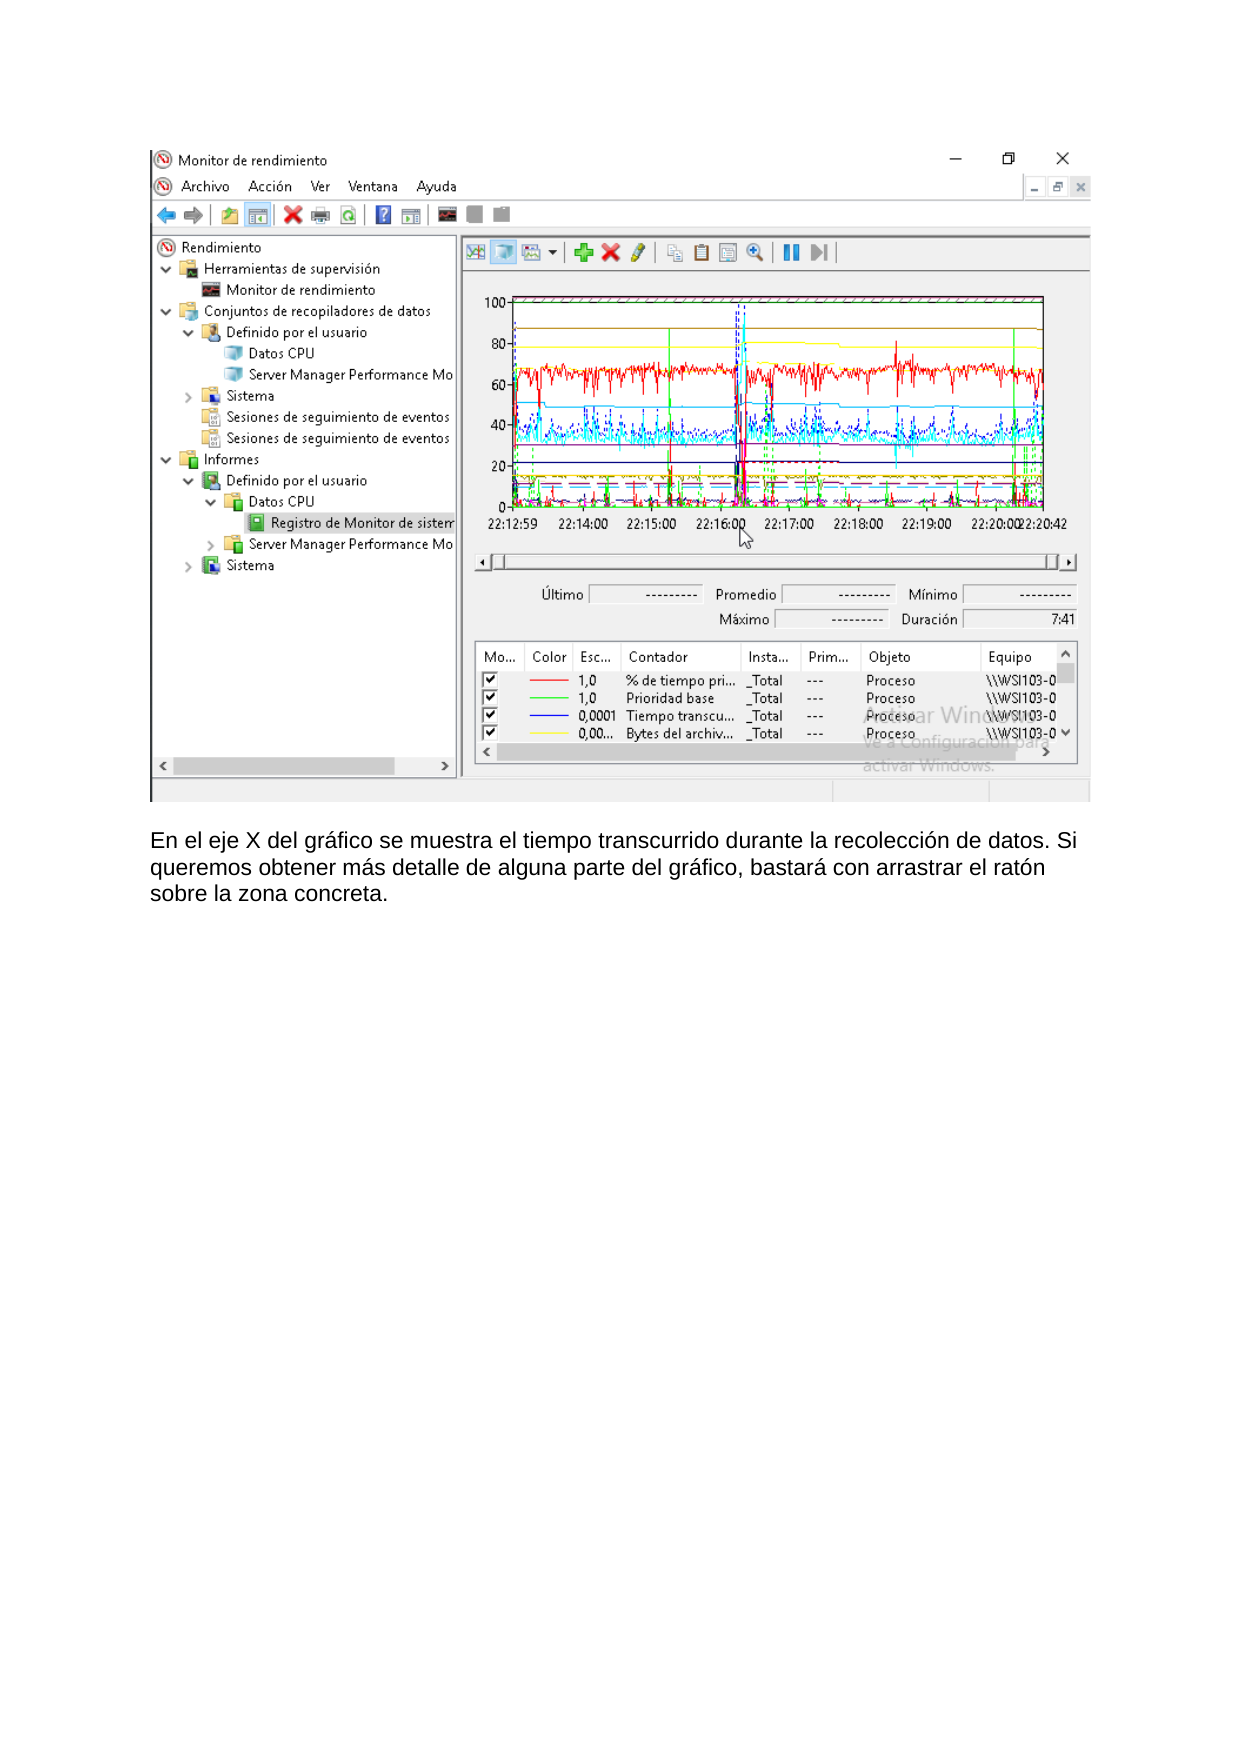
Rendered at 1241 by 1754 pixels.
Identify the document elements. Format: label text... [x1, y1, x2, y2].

text En el eje X del gráfico se muestra el tiempo transcurrido durante la recolección de datos. Si queremos obtener más detalle de alguna parte del gráfico, bastará con arrastrar el ratón sobre la zona concreta. [150, 827, 1090, 906]
picture [150, 150, 1091, 802]
